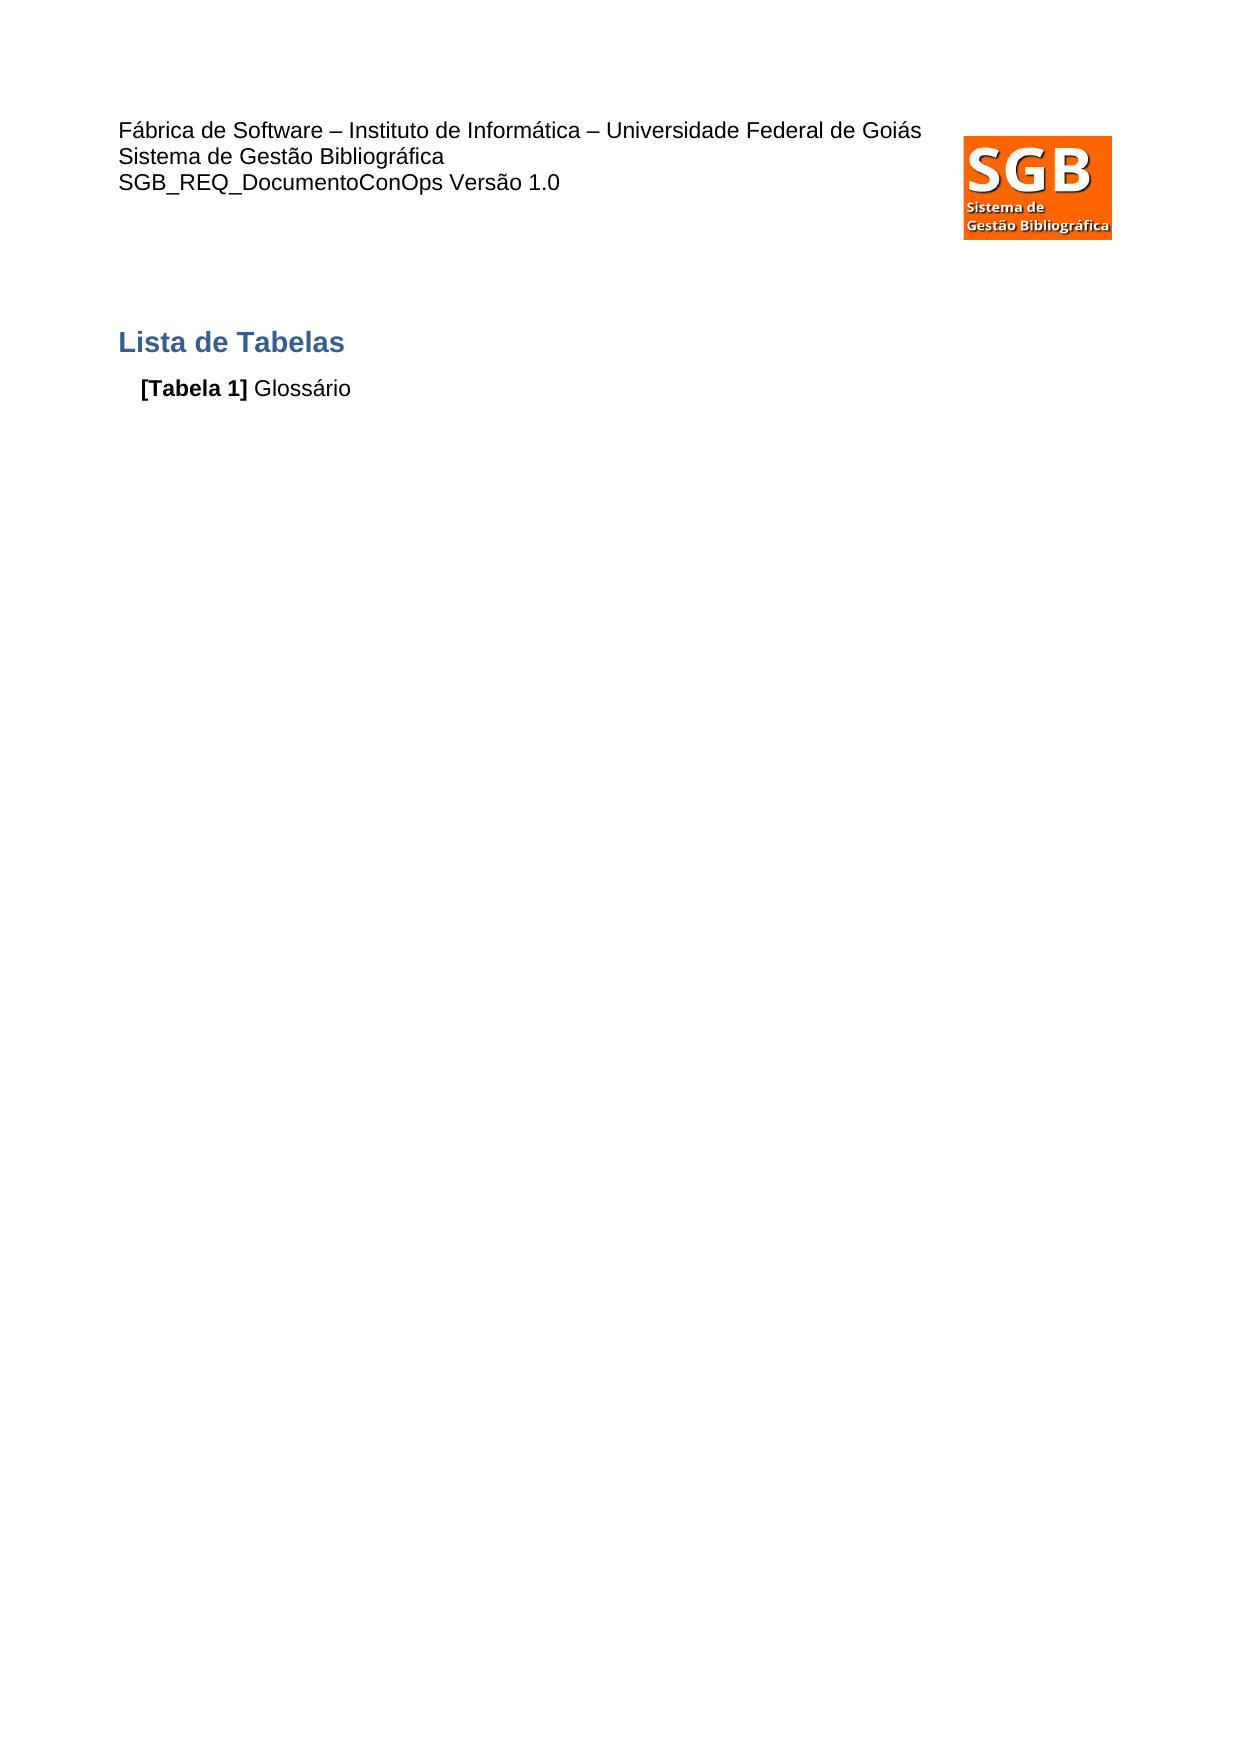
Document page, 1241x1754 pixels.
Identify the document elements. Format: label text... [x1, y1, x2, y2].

subtitle Lista de Tabelas [118, 326, 1122, 358]
text [Tabela 1] Glossário [118, 376, 1122, 401]
picture [963, 136, 1112, 240]
